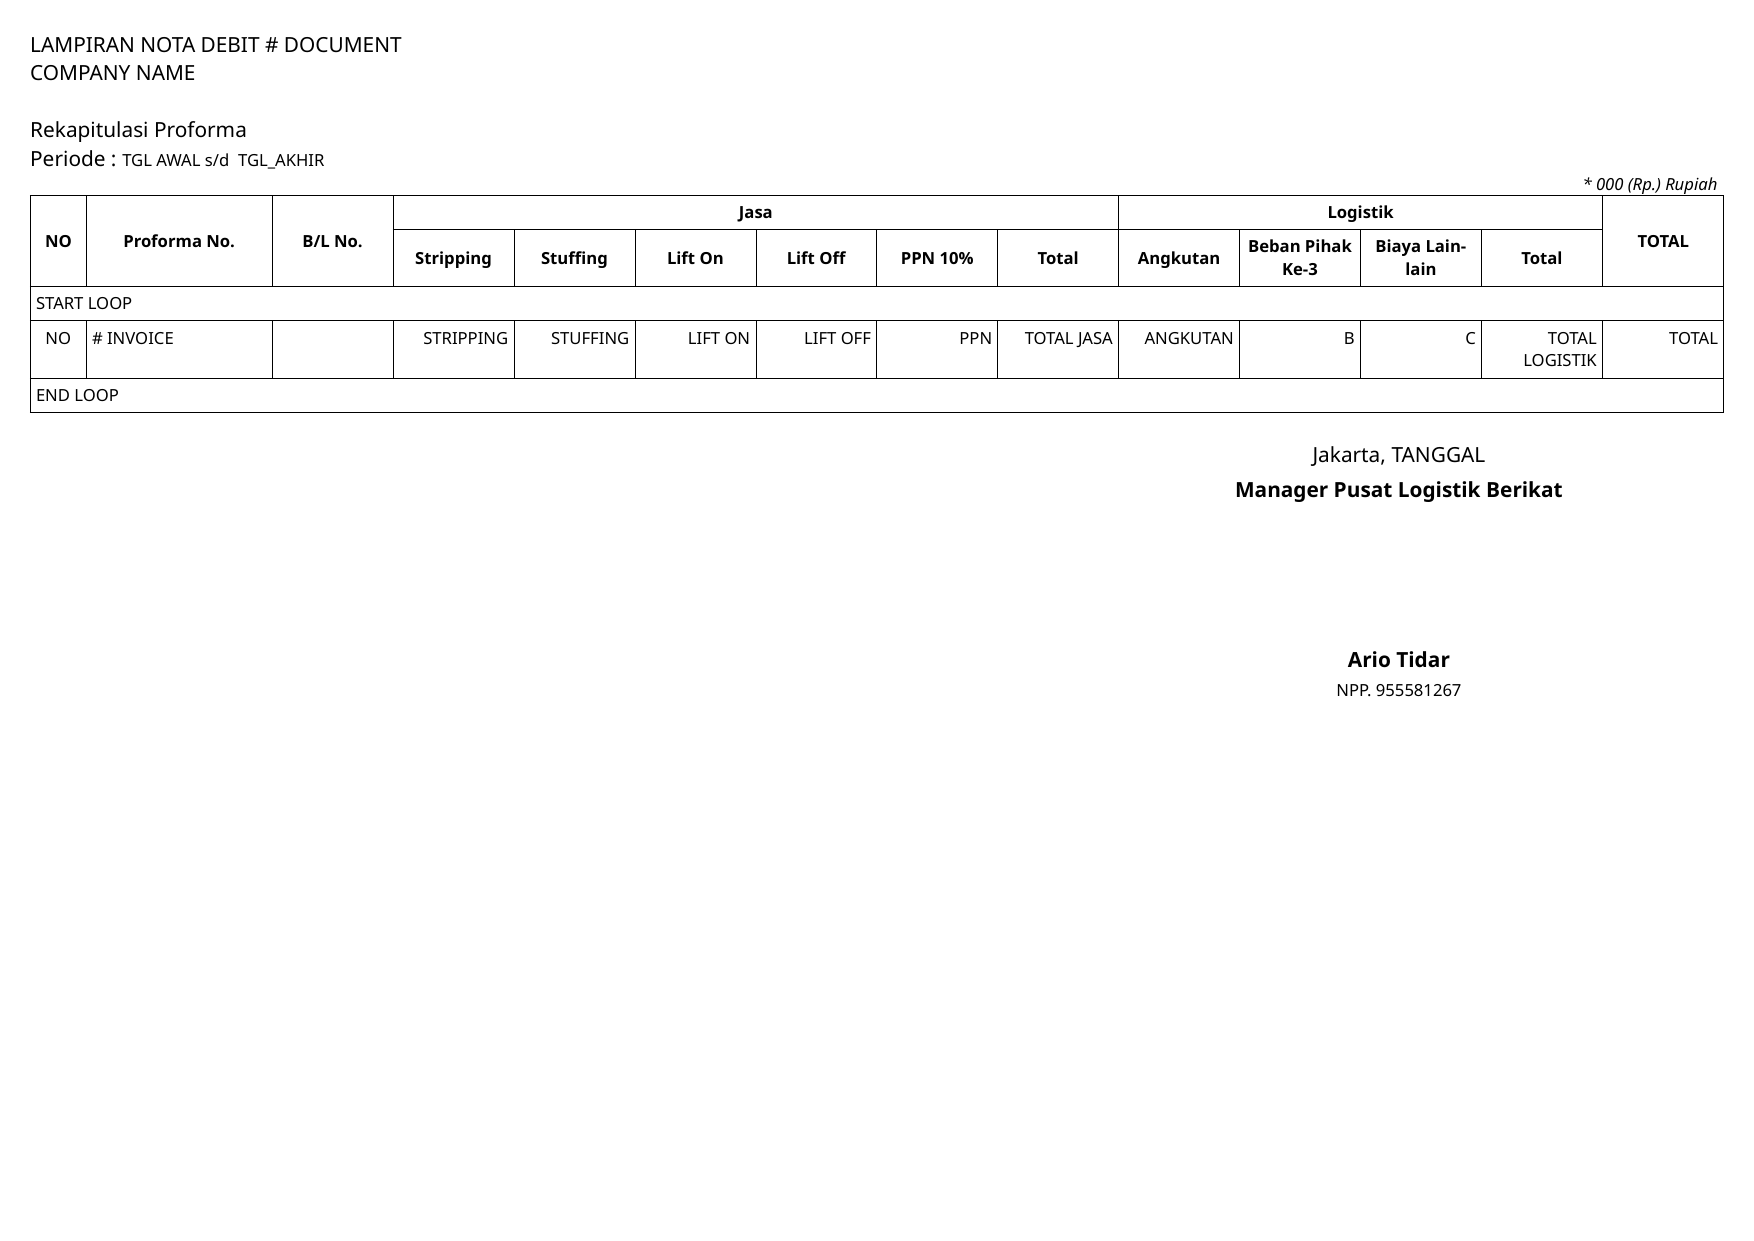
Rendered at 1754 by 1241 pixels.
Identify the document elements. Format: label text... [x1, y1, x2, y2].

table_cell STUFFING [515, 321, 635, 377]
table_cell C [1361, 321, 1481, 377]
table_cell [273, 321, 393, 377]
table_cell Beban Pihak Ke-3 [1240, 230, 1360, 286]
table_cell LIFT ON [636, 321, 756, 377]
table_header B/L No. [273, 196, 393, 286]
table_cell Total [1482, 230, 1602, 286]
table_cell Lift Off [757, 230, 876, 286]
text Periode : TGL AWAL s/d TGL_AKHIR [30, 144, 1723, 172]
table_cell Lift On [636, 230, 756, 286]
table_cell END LOOP [31, 379, 1723, 412]
table_cell PPN [877, 321, 997, 377]
text Jakarta, TANGGAL [30, 440, 1723, 469]
table_cell TOTAL LOGISTIK [1482, 321, 1602, 377]
table_cell # INVOICE [87, 321, 272, 377]
table_cell ANGKUTAN [1119, 321, 1239, 377]
text Rekapitulasi Proforma [30, 115, 1723, 144]
table_cell B [1240, 321, 1360, 377]
table_header Proforma No. [87, 196, 272, 286]
table_cell PPN 10% [877, 230, 997, 286]
table_cell TOTAL JASA [998, 321, 1118, 377]
table_cell TOTAL [1603, 321, 1723, 377]
table_header Jasa [394, 196, 1118, 229]
text Manager Pusat Logistik Berikat [30, 475, 1723, 503]
table_cell Total [998, 230, 1118, 286]
table_cell START LOOP [31, 287, 1723, 320]
table_cell Stuffing [515, 230, 635, 286]
table_cell Angkutan [1119, 230, 1239, 286]
table_header TOTAL [1603, 196, 1723, 286]
table_cell Stripping [394, 230, 514, 286]
text Ario Tidar [30, 645, 1723, 674]
table_cell STRIPPING [394, 321, 514, 377]
text NPP. 955581267 [30, 674, 1723, 702]
text * 000 (Rp.) Rupiah [30, 172, 1723, 195]
table_cell NO [31, 321, 86, 377]
table_cell Biaya Lain-lain [1361, 230, 1481, 286]
text COMPANY NAME [30, 58, 1723, 87]
table_cell LIFT OFF [757, 321, 876, 377]
table_header Logistik [1119, 196, 1602, 229]
table_header NO [31, 196, 86, 286]
text LAMPIRAN NOTA DEBIT # DOCUMENT [30, 30, 1723, 58]
